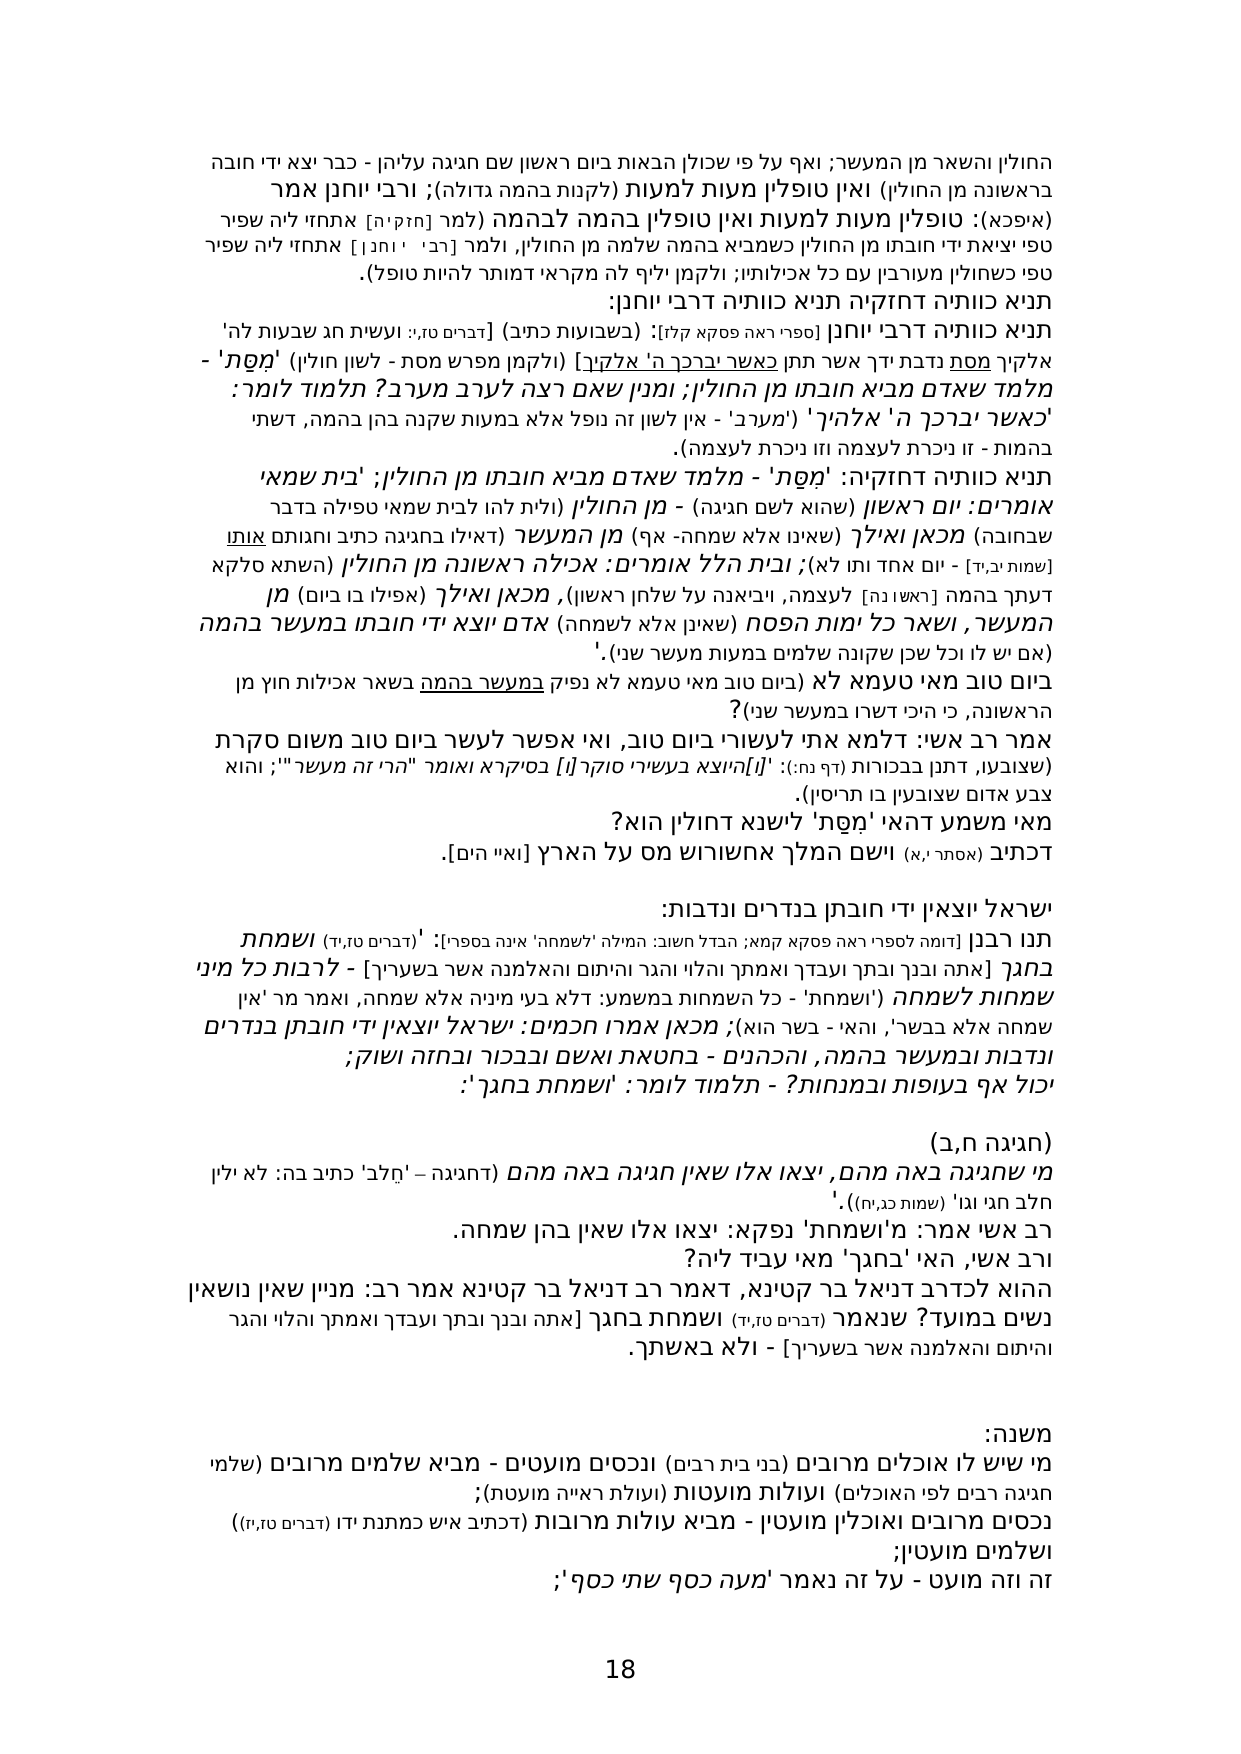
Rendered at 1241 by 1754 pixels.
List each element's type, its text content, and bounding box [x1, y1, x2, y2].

text יכול אף בעופות ובמנחות? - תלמוד לומר: 'ושמחת בחגך': [187, 1070, 1053, 1099]
text ההוא לכדרב דניאל בר קטינא, דאמר רב דניאל בר קטינא אמר רב: מניין שאין נושאין נשים במועד? שנאמר (דברים טז,יד) ושמחת בחגך [אתה ובנך ובתך ועבדך ואמתך והלוי והגר והיתום והאלמנה אשר בשעריך] - ולא באשתך. [187, 1274, 1053, 1361]
text אמר רב אשי: דלמא אתי לעשורי ביום טוב, ואי אפשר לעשר ביום טוב משום סקרת (שצובעו, דתנן בבכורות (דף נח:): '[ו]היוצא בעשירי סוקר[ו] בסיקרא ואומר "הרי זה מעשר"'; והוא צבע אדום שצובעין בו תריסין). [187, 725, 1053, 807]
text תנו רבנן [דומה לספרי ראה פסקא קמא; הבדל חשוב: המילה 'לשמחה' אינה בספרי]: '(דברים טז,יד) ושמחת בחגך [אתה ובנך ובתך ועבדך ואמתך והלוי והגר והיתום והאלמנה אשר בשעריך] - לרבות כל מיני שמחות לשמחה ('ושמחת' - כל השמחות במשמע: דלא בעי מיניה אלא שמחה, ואמר מר 'אין שמחה אלא בבשר', והאי - בשר הוא); מכאן אמרו חכמים: ישראל יוצאין ידי חובתן בנדרים ונדבות ובמעשר בהמה, והכהנים - בחטאת ואשם ובבכור ובחזה ושוק; [187, 924, 1053, 1070]
text (חגיגה ח,ב) [187, 1128, 1053, 1157]
text דכתיב (אסתר י,א) וישם המלך אחשורוש מס על הארץ [ואיי הים]. [187, 837, 1053, 866]
text תניא כוותיה דחזקיה תניא כוותיה דרבי יוחנן: [187, 287, 1053, 316]
text תניא כוותיה דחזקיה: 'מִסַּת' - מלמד שאדם מביא חובתו מן החולין; 'בית שמאי אומרים: יום ראשון (שהוא לשם חגיגה) - מן החולין (ולית להו לבית שמאי טפילה בדבר שבחובה) מכאן ואילך (שאינו אלא שמחה- אף) מן המעשר (דאילו בחגיגה כתיב וחגותם אותו [שמות יב,יד] - יום אחד ותו לא); ובית הלל אומרים: אכילה ראשונה מן החולין (השתא סלקא דעתך בהמה [ראשונה] לעצמה, ויביאנה על שלחן ראשון), מכאן ואילך (אפילו בו ביום) מן המעשר, ושאר כל ימות הפסח (שאינן אלא לשמחה) אדם יוצא ידי חובתו במעשר בהמה (אם יש לו וכל שכן שקונה שלמים במעות מעשר שני).' [187, 462, 1053, 666]
text ביום טוב מאי טעמא לא (ביום טוב מאי טעמא לא נפיק במעשר בהמה בשאר אכילות חוץ מן הראשונה, כי היכי דשרו במעשר שני)? [187, 666, 1053, 725]
text מאי משמע דהאי 'מִסַּת' לישנא דחולין הוא? [187, 807, 1053, 837]
text משנה: [187, 1419, 1053, 1448]
text מי שיש לו אוכלים מרובים (בני בית רבים) ונכסים מועטים - מביא שלמים מרובים (שלמי חגיגה רבים לפי האוכלים) ועולות מועטות (ועולת ראייה מועטת); [187, 1448, 1053, 1507]
text זה וזה מועט - על זה נאמר 'מעה כסף שתי כסף'; [187, 1565, 1053, 1594]
text מי שחגיגה באה מהם, יצאו אלו שאין חגיגה באה מהם (דחגיגה – 'חֵלב' כתיב בה: לא ילין חלב חגי וגו' (שמות כג,יח)).' [187, 1157, 1053, 1215]
text רב אשי אמר: מ'ושמחת' נפקא: יצאו אלו שאין בהן שמחה. [187, 1215, 1053, 1244]
text ורב אשי, האי 'בחגך' מאי עביד ליה? [187, 1244, 1053, 1274]
text החולין והשאר מן המעשר; ואף על פי שכולן הבאות ביום ראשון שם חגיגה עליהן - כבר יצא ידי חובה בראשונה מן החולין) ואין טופלין מעות למעות (לקנות בהמה גדולה); ורבי יוחנן אמר (איפכא): טופלין מעות למעות ואין טופלין בהמה לבהמה (למר [חזקיה] אתחזי ליה שפיר טפי יציאת ידי חובתו מן החולין כשמביא בהמה שלמה מן החולין, ולמר [רבי יוחנן] אתחזי ליה שפיר טפי כשחולין מעורבין עם כל אכילותיו; ולקמן יליף לה מקראי דמותר להיות טופל). [187, 150, 1053, 287]
text נכסים מרובים ואוכלין מועטין - מביא עולות מרובות (דכתיב איש כמתנת ידו (דברים טז,יז)) ושלמים מועטין; [187, 1507, 1053, 1565]
text ישראל יוצאין ידי חובתן בנדרים ונדבות: [187, 894, 1053, 924]
text תניא כוותיה דרבי יוחנן [ספרי ראה פסקא קלז]: (בשבועות כתיב) [דברים טז,י: ועשית חג שבעות לה' אלקיך מסת נדבת ידך אשר תתן כאשר יברכך ה' אלקיך] (ולקמן מפרש מסת - לשון חולין) 'מִסַּת' - מלמד שאדם מביא חובתו מן החולין; ומנין שאם רצה לערב מערב? תלמוד לומר: 'כאשר יברכך ה' אלהיך' ('מערב' - אין לשון זה נופל אלא במעות שקנה בהן בהמה, דשתי בהמות - זו ניכרת לעצמה וזו ניכרת לעצמה). [187, 316, 1053, 462]
